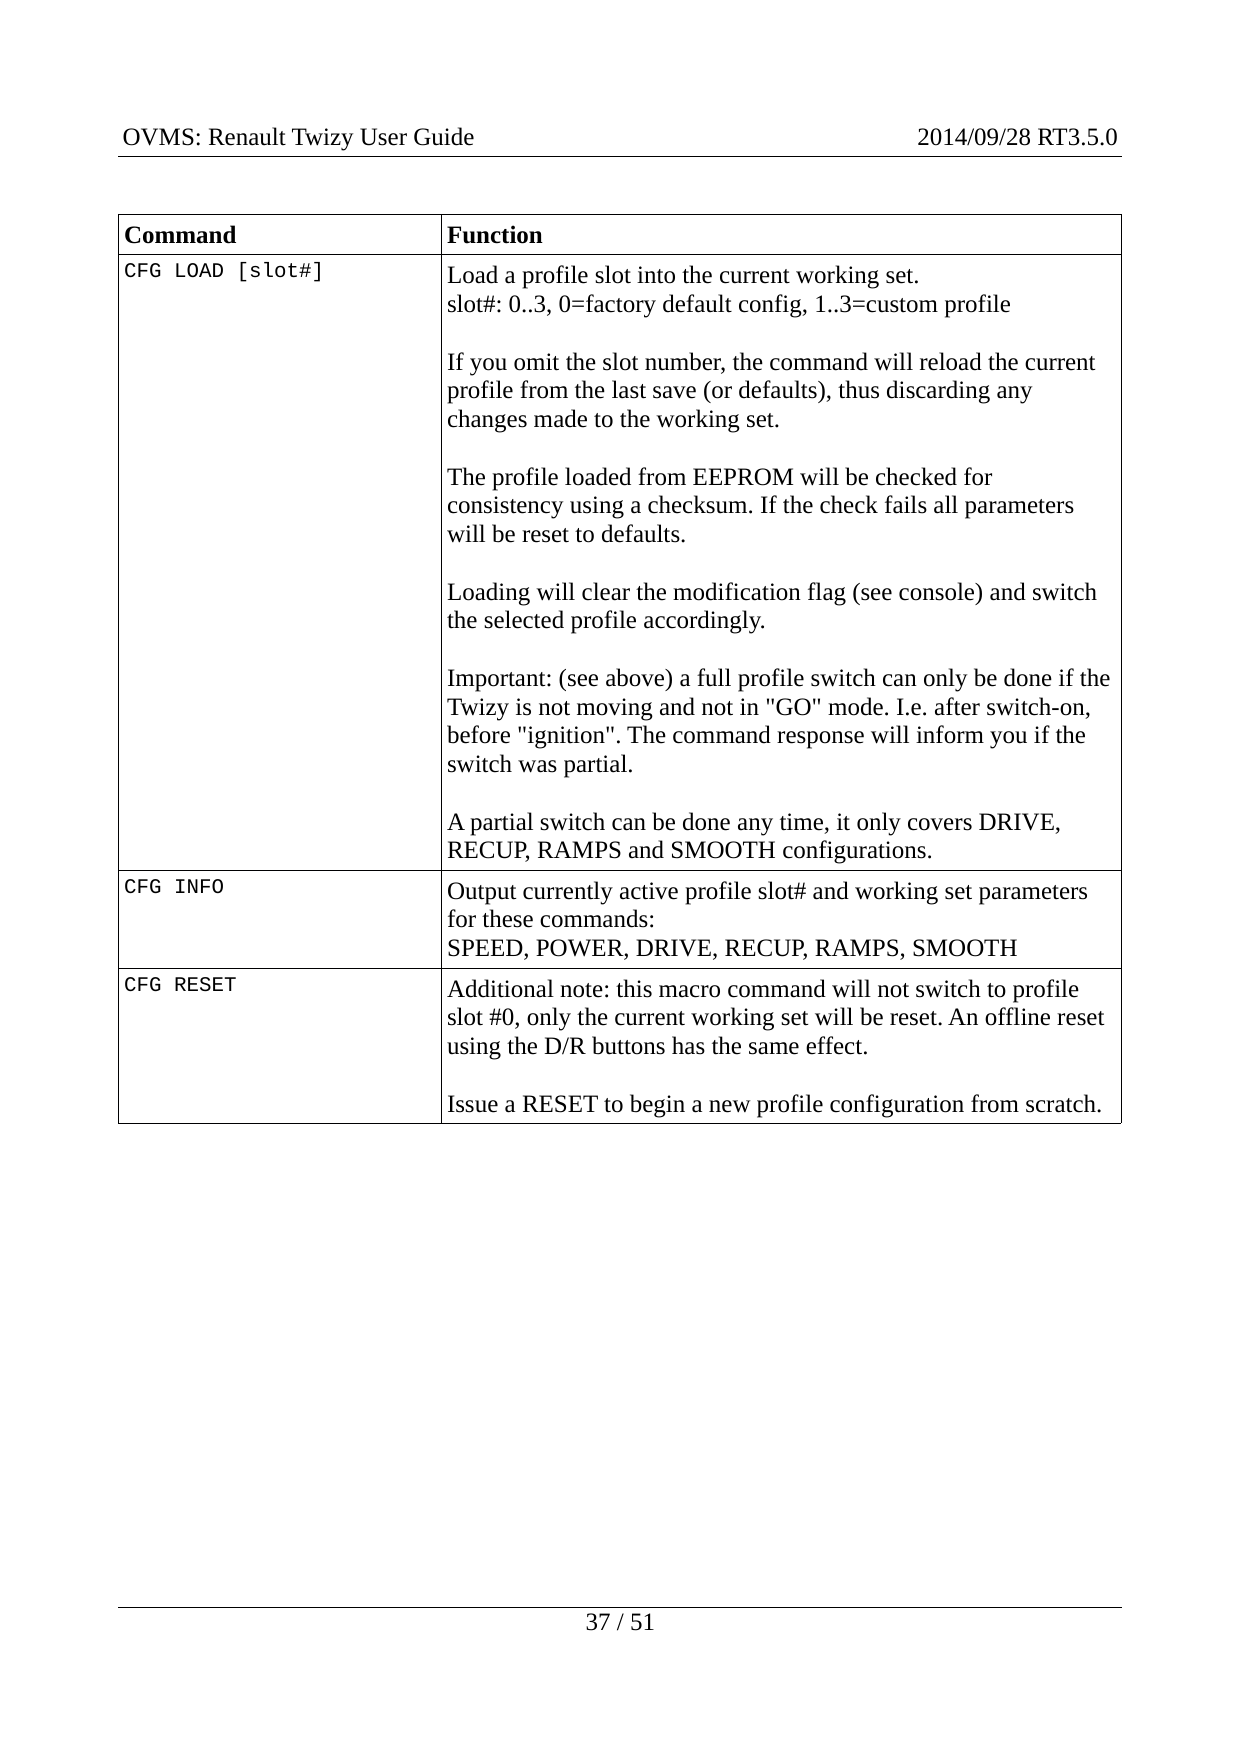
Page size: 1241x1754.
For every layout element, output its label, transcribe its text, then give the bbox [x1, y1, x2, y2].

table_cell CFG INFO [119, 871, 441, 968]
table_header Function [442, 215, 1121, 254]
table_cell Load a profile slot into the current working set. slot#: 0..3, 0=factory default config, 1..3=custom profile If you omit the slot number, the command will reload the current profile from the last save (or defaults), thus discarding any changes made to the working set. The profile loaded from EEPROM will be checked for consistency using a checksum. If the check fails all parameters will be reset to defaults. Loading will clear the modification flag (see console) and switch the selected profile accordingly. Important: (see above) a full profile switch can only be done if the Twizy is not moving and not in "GO" mode. I.e. after switch-on, before "ignition". The command response will inform you if the switch was partial. A partial switch can be done any time, it only covers DRIVE, RECUP, RAMPS and SMOOTH configurations. [442, 255, 1121, 870]
table_cell Output currently active profile slot# and working set parameters for these commands: SPEED, POWER, DRIVE, RECUP, RAMPS, SMOOTH [442, 871, 1121, 968]
table_cell CFG LOAD [slot#] [119, 255, 441, 870]
table_header Command [119, 215, 441, 254]
table_cell Additional note: this macro command will not switch to profile slot #0, only the current working set will be reset. An offline reset using the D/R buttons has the same effect. Issue a RESET to begin a new profile configuration from scratch. [442, 969, 1121, 1123]
table_cell CFG RESET [119, 969, 441, 1123]
